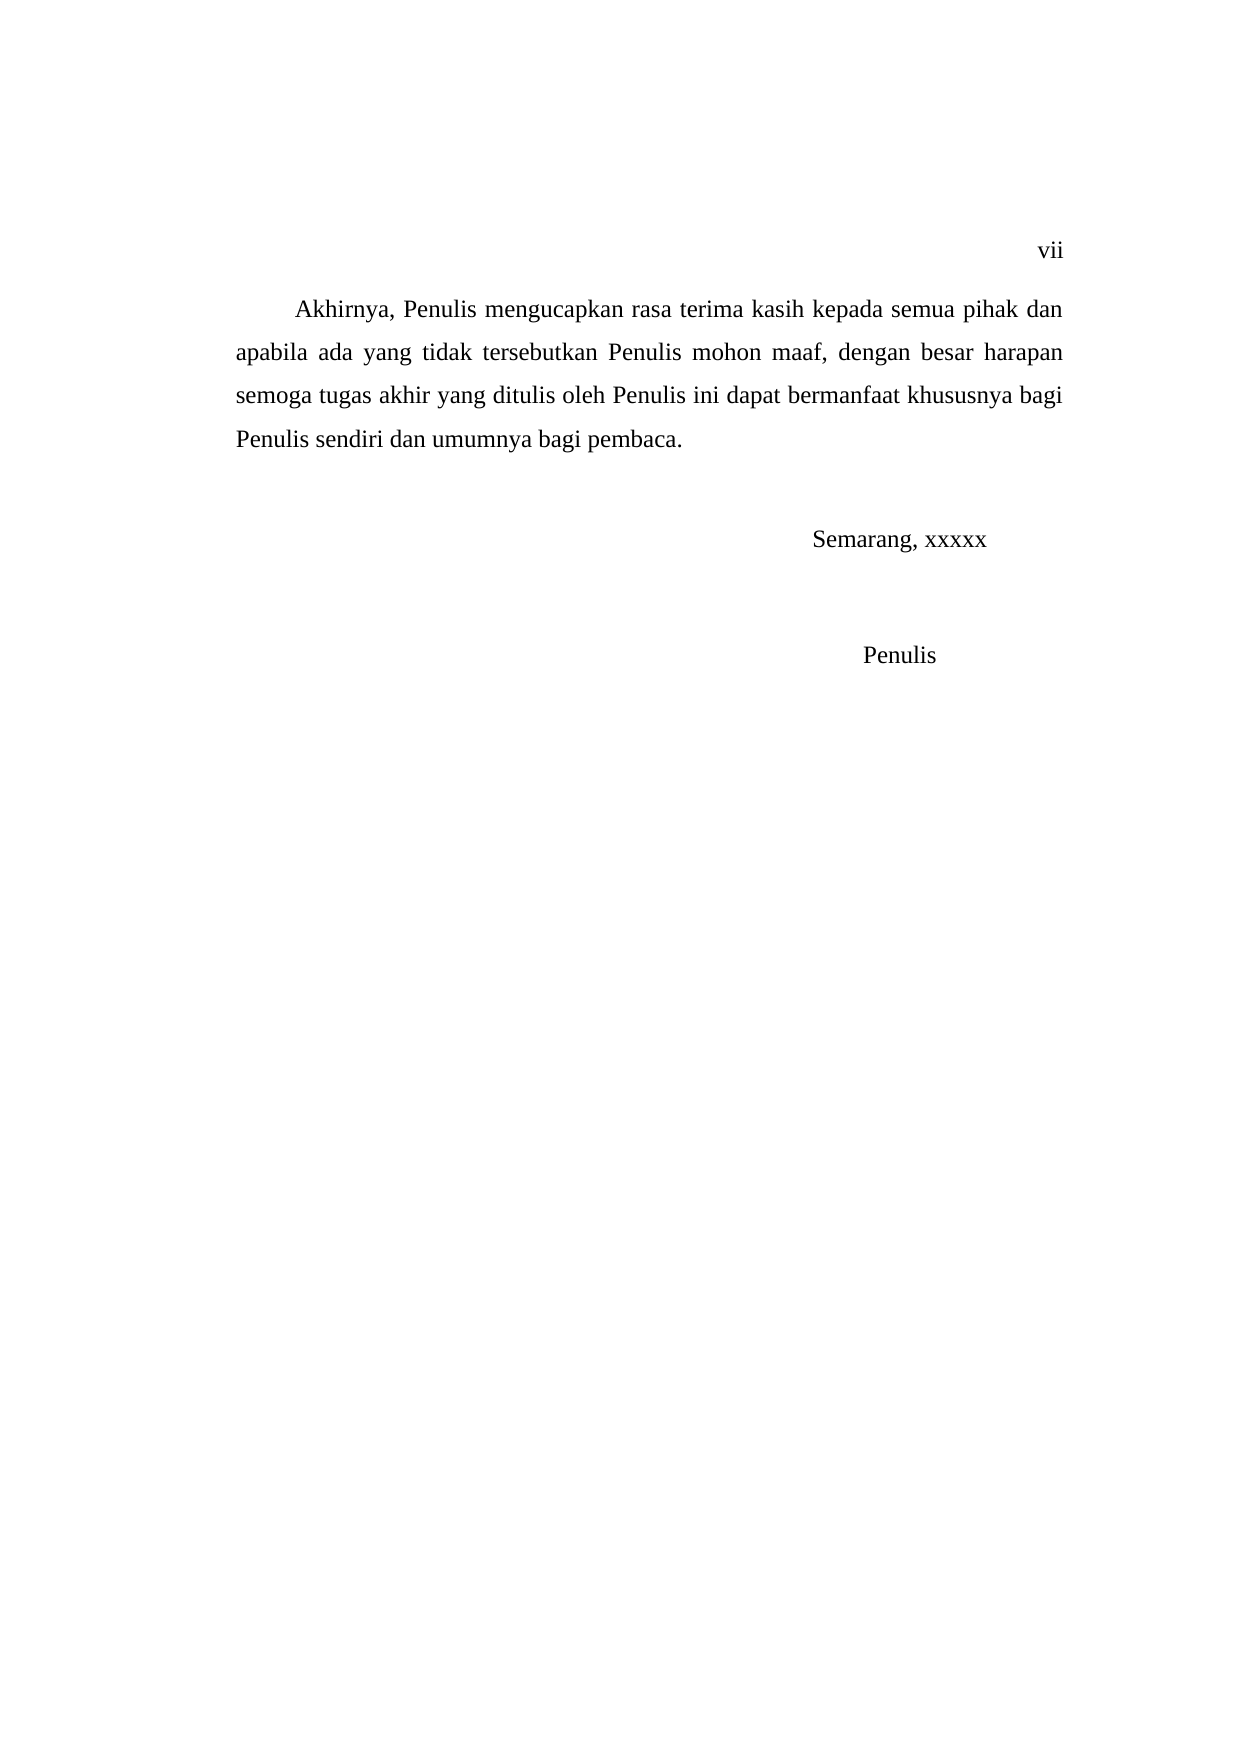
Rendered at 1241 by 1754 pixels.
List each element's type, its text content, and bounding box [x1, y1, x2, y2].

text Penulis [236, 640, 1063, 669]
text Semarang, xxxxx [236, 524, 1063, 553]
text Akhirnya, Penulis mengucapkan rasa terima kasih kepada semua pihak dan apabila ada yang tidak tersebutkan Penulis mohon maaf, dengan besar harapan semoga tugas akhir yang ditulis oleh Penulis ini dapat bermanfaat khususnya bagi Penulis sendiri dan umumnya bagi pembaca. [236, 294, 1063, 452]
